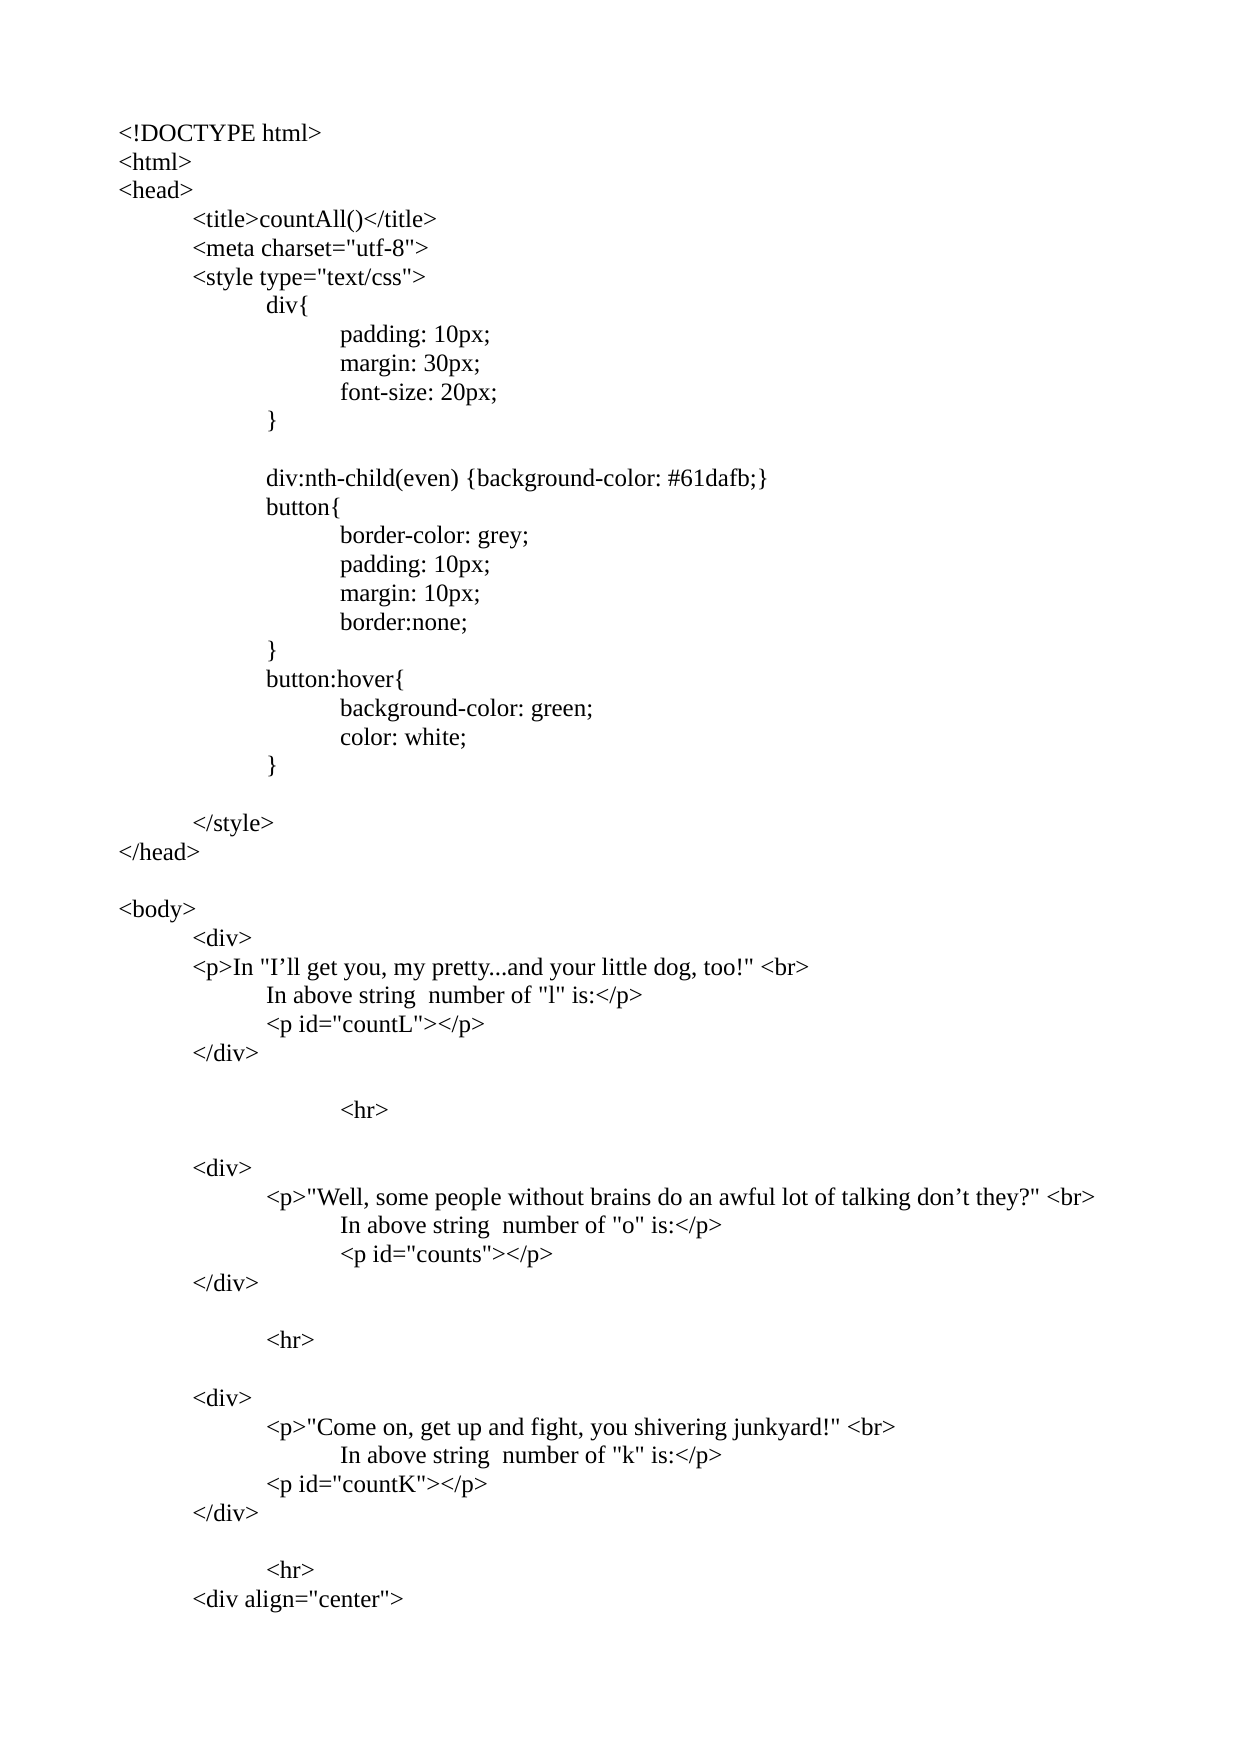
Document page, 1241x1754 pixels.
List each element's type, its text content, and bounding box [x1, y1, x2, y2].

text <div> [118, 923, 1122, 952]
text In above string number of "l" is:</p> [118, 981, 1122, 1009]
text <div align="center"> [118, 1584, 1122, 1613]
text <p>"Well, some people without brains do an awful lot of talking don’t they?" <br> [118, 1182, 1122, 1211]
text } [118, 636, 1122, 664]
text font-size: 20px; [118, 377, 1122, 406]
text <div> [118, 1383, 1122, 1412]
text <hr> [118, 1326, 1122, 1354]
text div:nth-child(even) {background-color: #61dafb;} [118, 463, 1122, 492]
text } [118, 751, 1122, 779]
text <p id="counts"></p> [118, 1239, 1122, 1268]
text <meta charset="utf-8"> [118, 233, 1122, 262]
text padding: 10px; [118, 549, 1122, 578]
text <p id="countL"></p> [118, 1009, 1122, 1038]
text <p>"Come on, get up and fight, you shivering junkyard!" <br> [118, 1412, 1122, 1441]
text padding: 10px; [118, 319, 1122, 348]
text </div> [118, 1038, 1122, 1067]
text div{ [118, 291, 1122, 319]
text <hr> [118, 1096, 1122, 1124]
text </head> [118, 837, 1122, 866]
text </div> [118, 1498, 1122, 1527]
text </style> [118, 808, 1122, 837]
text </div> [118, 1268, 1122, 1297]
text border:none; [118, 607, 1122, 636]
text <style type="text/css"> [118, 262, 1122, 291]
text border-color: grey; [118, 521, 1122, 549]
text } [118, 406, 1122, 434]
text background-color: green; [118, 693, 1122, 722]
text button:hover{ [118, 664, 1122, 693]
text <p>In "I’ll get you, my pretty...and your little dog, too!" <br> [118, 952, 1122, 981]
text margin: 10px; [118, 578, 1122, 607]
text <!DOCTYPE html> [118, 118, 1122, 147]
text <html> [118, 147, 1122, 176]
text In above string number of "o" is:</p> [118, 1211, 1122, 1239]
text <title>countAll()</title> [118, 204, 1122, 233]
text <p id="countK"></p> [118, 1469, 1122, 1498]
text <head> [118, 176, 1122, 204]
text button{ [118, 492, 1122, 521]
text margin: 30px; [118, 348, 1122, 377]
text <hr> [118, 1556, 1122, 1584]
text <div> [118, 1153, 1122, 1182]
text <body> [118, 894, 1122, 923]
text In above string number of "k" is:</p> [118, 1441, 1122, 1469]
text color: white; [118, 722, 1122, 751]
